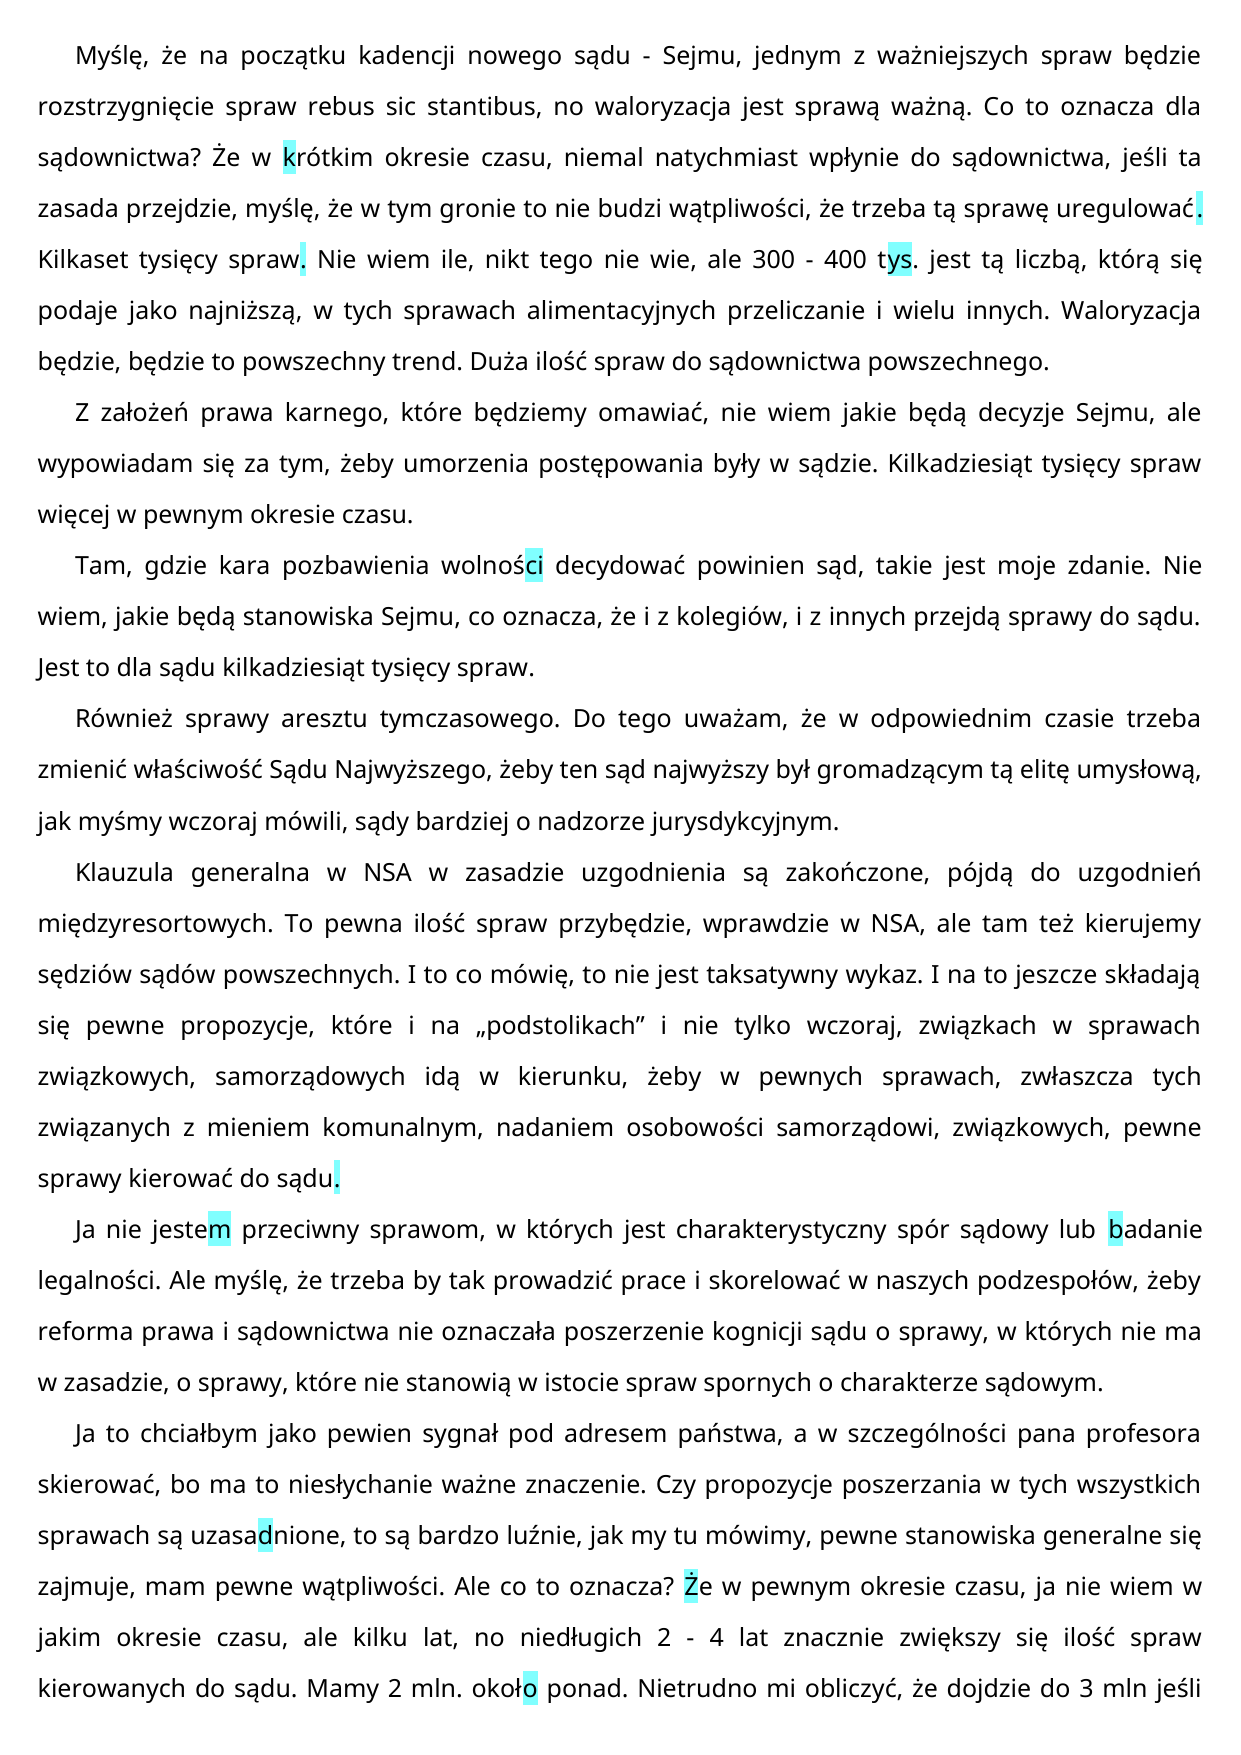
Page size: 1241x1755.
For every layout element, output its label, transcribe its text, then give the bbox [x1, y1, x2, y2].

text Również sprawy aresztu tymczasowego. Do tego uważam, że w odpowiednim czasie trzeba zmienić właściwość Sądu Najwyższego, żeby ten sąd najwyższy był gromadzącym tą elitę umysłową, jak myśmy wczoraj mówili, sądy bardziej o nadzorze jurysdykcyjnym. [37, 701, 1203, 837]
text Klauzula generalna w NSA w zasadzie uzgodnienia są zakończone, pójdą do uzgodnień międzyresortowych. To pewna ilość spraw przybędzie, wprawdzie w NSA, ale tam też kierujemy sędziów sądów powszechnych. I to co mówię, to nie jest taksatywny wykaz. I na to jeszcze składają się pewne propozycje, które i na „podstolikach” i nie tylko wczoraj, związkach w sprawach związkowych, samorządowych idą w kierunku, żeby w pewnych sprawach, zwłaszcza tych związanych z mieniem komunalnym, nadaniem osobowości samorządowi, związkowych, pewne sprawy kierować do sądu. [37, 854, 1203, 1194]
text Tam, gdzie kara pozbawienia wolności decydować powinien sąd, takie jest moje zdanie. Nie wiem, jakie będą stanowiska Sejmu, co oznacza, że i z kolegiów, i z innych przejdą sprawy do sądu. Jest to dla sądu kilkadziesiąt tysięcy spraw. [37, 548, 1203, 684]
text Ja to chciałbym jako pewien sygnał pod adresem państwa, a w szczególności pana profesora skierować, bo ma to niesłychanie ważne znaczenie. Czy propozycje poszerzania w tych wszystkich sprawach są uzasadnione, to są bardzo luźnie, jak my tu mówimy, pewne stanowiska generalne się zajmuje, mam pewne wątpliwości. Ale co to oznacza? Że w pewnym okresie czasu, ja nie wiem w jakim okresie czasu, ale kilku lat, no niedługich 2 - 4 lat znacznie zwiększy się ilość spraw kierowanych do sądu. Mamy 2 mln. około ponad. Nietrudno mi obliczyć, że dojdzie do 3 mln jeśli [37, 1416, 1203, 1705]
text Z założeń prawa karnego, które będziemy omawiać, nie wiem jakie będą decyzje Sejmu, ale wypowiadam się za tym, żeby umorzenia postępowania były w sądzie. Kilkadziesiąt tysięcy spraw więcej w pewnym okresie czasu. [37, 395, 1203, 531]
text Ja nie jestem przeciwny sprawom, w których jest charakterystyczny spór sądowy lub badanie legalności. Ale myślę, że trzeba by tak prowadzić prace i skorelować w naszych podzespołów, żeby reforma prawa i sądownictwa nie oznaczała poszerzenie kognicji sądu o sprawy, w których nie ma w zasadzie, o sprawy, które nie stanowią w istocie spraw spornych o charakterze sądowym. [37, 1211, 1203, 1399]
text Myślę, że na początku kadencji nowego sądu - Sejmu, jednym z ważniejszych spraw będzie rozstrzygnięcie spraw rebus sic stantibus, no waloryzacja jest sprawą ważną. Co to oznacza dla sądownictwa? Że w krótkim okresie czasu, niemal natychmiast wpłynie do sądownictwa, jeśli ta zasada przejdzie, myślę, że w tym gronie to nie budzi wątpliwości, że trzeba tą sprawę uregulować. Kilkaset tysięcy spraw. Nie wiem ile, nikt tego nie wie, ale 300 - 400 tys. jest tą liczbą, którą się podaje jako najniższą, w tych sprawach alimentacyjnych przeliczanie i wielu innych. Waloryzacja będzie, będzie to powszechny trend. Duża ilość spraw do sądownictwa powszechnego. [37, 37, 1203, 378]
